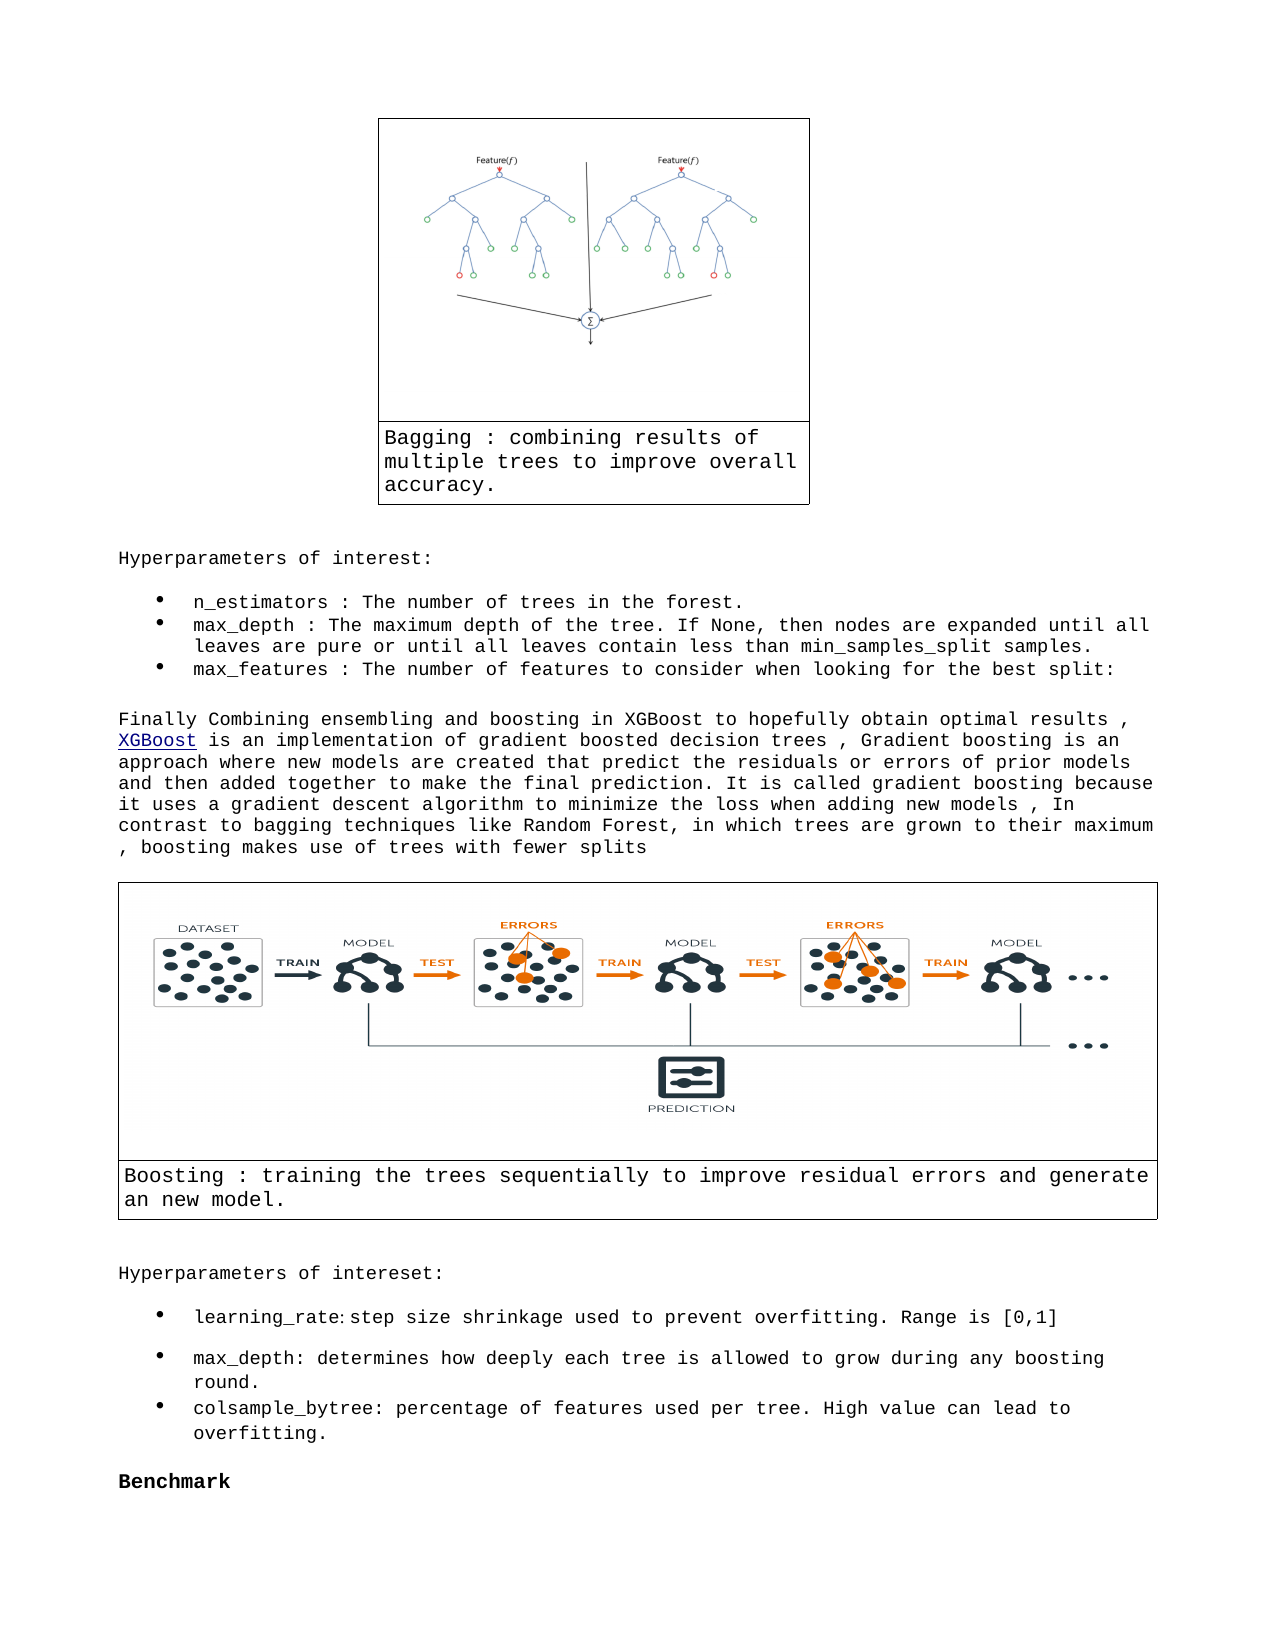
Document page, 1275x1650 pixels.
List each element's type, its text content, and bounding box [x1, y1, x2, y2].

list colsample_bytree: percentage of features used per tree. High value can lead to overfitting. [156, 1397, 1157, 1445]
table_header [119, 883, 1157, 1159]
picture [383, 123, 804, 392]
subtitle n_estimators : The number of trees in the forest. [156, 591, 1157, 614]
text Hyperparameters of intereset: [118, 1263, 1157, 1285]
text Hyperparameters of interest: [118, 549, 1157, 570]
list learning_rate: step size shrinkage used to prevent overfitting. Range is [0,1] [156, 1306, 1157, 1329]
table_cell Bagging : combining results of multiple trees to improve overall accuracy. [379, 422, 809, 504]
text Benchmark [118, 1472, 1157, 1495]
table_header [379, 119, 809, 421]
table_cell Boosting : training the trees sequentially to improve residual errors and generate an new model. [119, 1161, 1157, 1218]
list max_depth: determines how deeply each tree is allowed to grow during any boosting round. [156, 1347, 1157, 1394]
text Finally Combining ensembling and boosting in XGBoost to hopefully obtain optimal results , XGBoost is an implementation of gradient boosted decision trees , Gradient boosting is an approach where new models are created that predict the residuals or errors of prior models and then added together to make the final prediction. It is called gradient boosting because it uses a gradient descent algorithm to minimize the loss when adding new models , In contrast to bagging techniques like Random Forest, in which trees are grown to their maximum , boosting makes use of trees with fewer splits [118, 710, 1157, 859]
picture [123, 888, 1152, 1131]
subtitle max_features : The number of features to consider when looking for the best split: [156, 658, 1157, 681]
subtitle max_depth : The maximum depth of the tree. If None, then nodes are expanded until all leaves are pure or until all leaves contain less than min_samples_split samples. [156, 614, 1157, 658]
